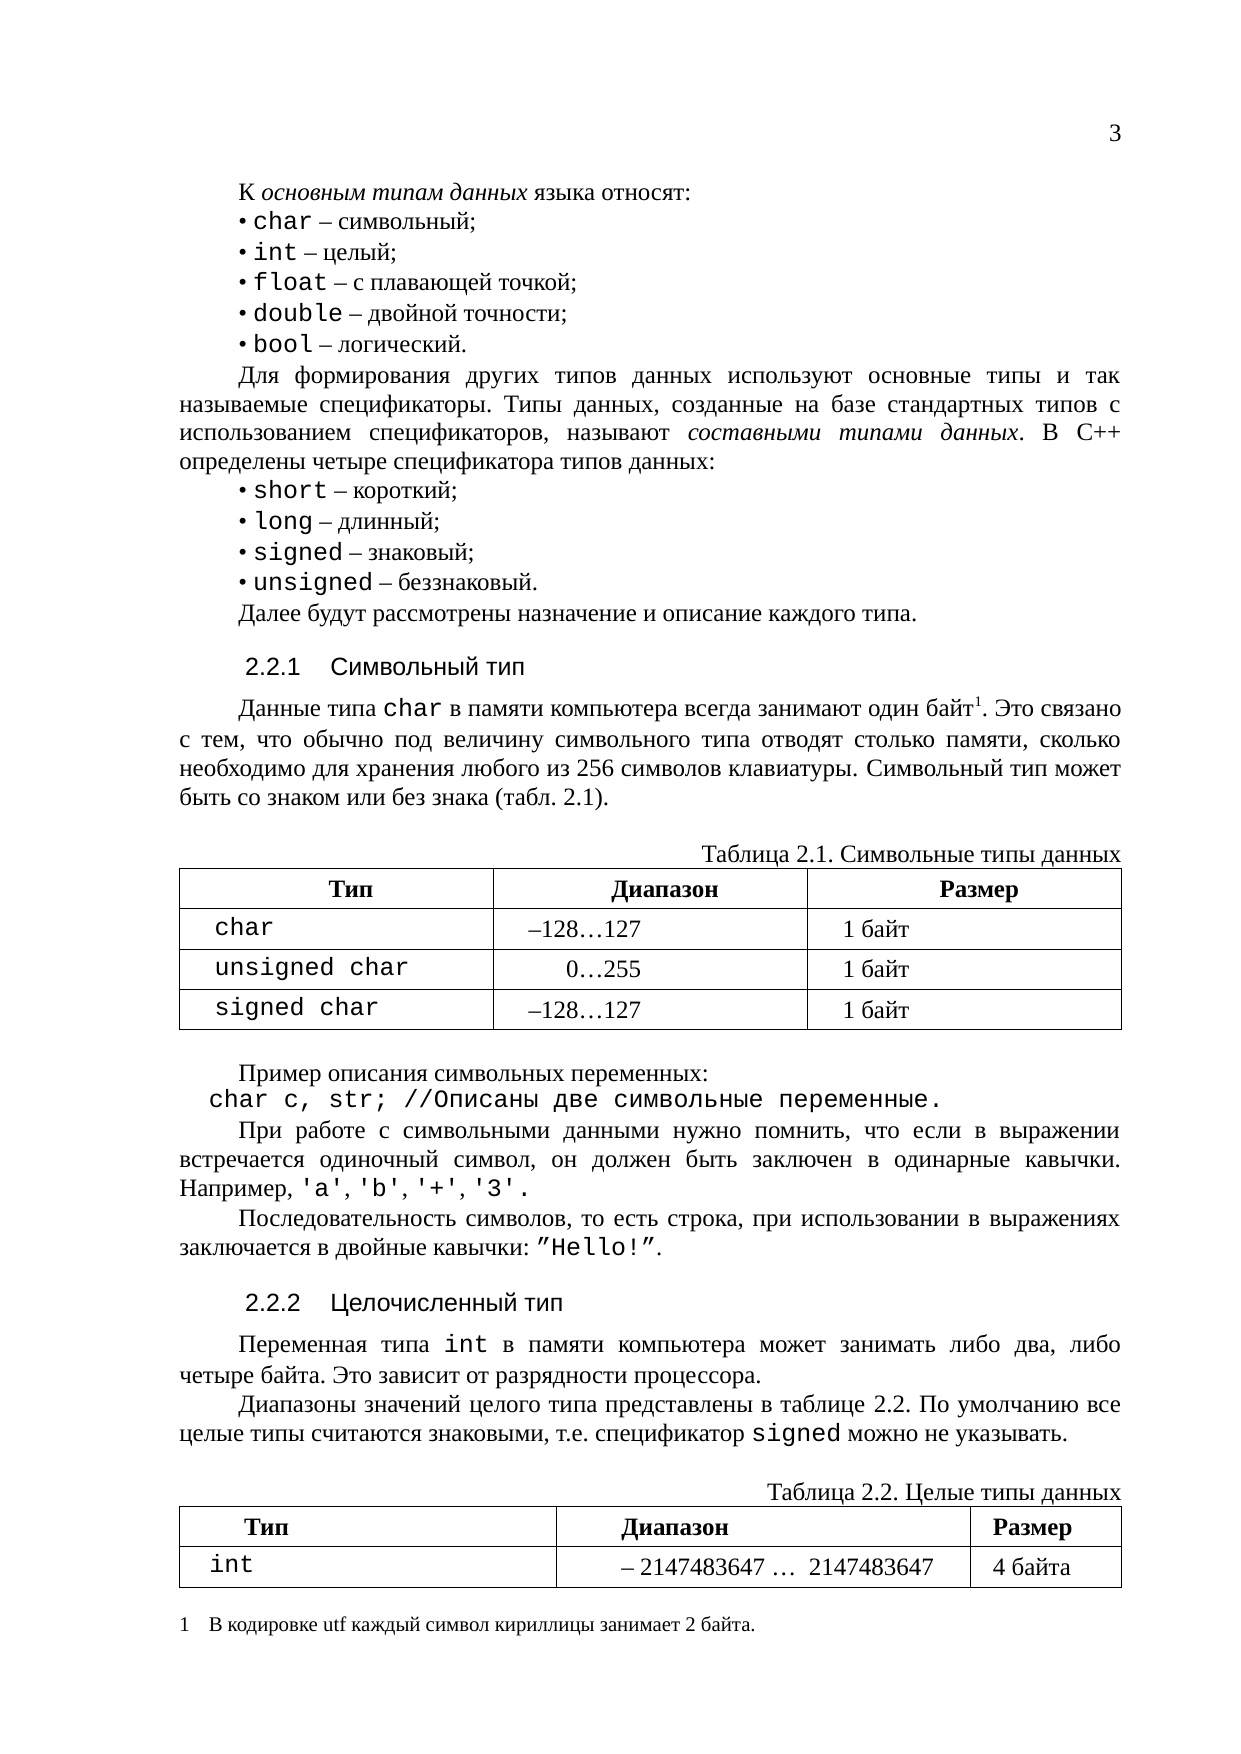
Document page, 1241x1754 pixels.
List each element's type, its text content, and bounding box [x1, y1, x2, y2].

table_cell 4 байта [971, 1547, 1121, 1587]
text Таблица 2.1. Символьные типы данных [179, 839, 1121, 868]
table_cell –128…127 [494, 990, 807, 1029]
table_cell int [180, 1547, 556, 1587]
text Данные типа char в памяти компьютера всегда занимают один байт. Это связано с тем, что обычно под величину символьного типа отводят столько памяти, сколько необходимо для хранения любого из 256 символов клавиатуры. Символьный тип может быть со знаком или без знака (табл. 2.1). [179, 693, 1121, 810]
table_cell 0…255 [494, 950, 807, 989]
table_cell 1 байт [808, 990, 1121, 1029]
table_header Диапазон [494, 869, 807, 908]
text • long – длинный; [179, 506, 1121, 537]
text • char – символьный; [179, 206, 1121, 237]
table_cell –128…127 [494, 909, 807, 948]
text • signed – знаковый; [179, 537, 1121, 567]
text При работе с символьными данными нужно помнить, что если в выражении встречается одиночный символ, он должен быть заключен в одинарные кавычки. Например, 'a', 'b', '+', '3'. [179, 1115, 1121, 1203]
text Переменная типа int в памяти компьютера может занимать либо два, либо четыре байта. Это зависит от разрядности процессора. [179, 1329, 1121, 1389]
text • bool – логический. [179, 329, 1121, 360]
table_cell 1 байт [808, 909, 1121, 948]
text К основным типам данных языка относят: [179, 177, 1121, 206]
table_header Размер [808, 869, 1121, 908]
table_cell signed char [180, 990, 493, 1029]
table_header Тип [180, 869, 493, 908]
table_header Тип [180, 1507, 556, 1546]
text Далее будут рассмотрены назначение и описание каждого типа. [179, 598, 1121, 627]
text • float – с плавающей точкой; [179, 267, 1121, 298]
text char c, str; //Описаны две символьные переменные. [179, 1087, 1121, 1115]
text Диапазоны значений целого типа представлены в таблице 2.2. По умолчанию все целые типы считаются знаковыми, т.е. спецификатор signed можно не указывать. [179, 1389, 1121, 1448]
table_header Размер [971, 1507, 1121, 1546]
text • double – двойной точности; [179, 298, 1121, 329]
table_cell 1 байт [808, 950, 1121, 989]
table_cell unsigned char [180, 950, 493, 989]
subtitle Целочисленный тип [179, 1288, 1121, 1317]
table_cell char [180, 909, 493, 948]
table_cell – 2147483647 … 2147483647 [557, 1547, 970, 1587]
subtitle Символьный тип [179, 652, 1121, 681]
text Пример описания символьных переменных: [179, 1058, 1121, 1087]
table_header Диапазон [557, 1507, 970, 1546]
text Последовательность символов, то есть строка, при использовании в выражениях заключается в двойные кавычки: ”Hello!”. [179, 1203, 1121, 1263]
text • int – целый; [179, 237, 1121, 267]
text В кодировке utf каждый символ кириллицы занимает 2 байта. [179, 1612, 1121, 1636]
text • unsigned – беззнаковый. [179, 567, 1121, 598]
text Для формирования других типов данных используют основные типы и так называемые спецификаторы. Типы данных, созданные на базе стандартных типов с использованием спецификаторов, называют составными типами данных. В С++ определены четыре спецификатора типов данных: [179, 360, 1121, 475]
text • short – короткий; [179, 475, 1121, 506]
text Таблица 2.2. Целые типы данных [179, 1477, 1121, 1506]
